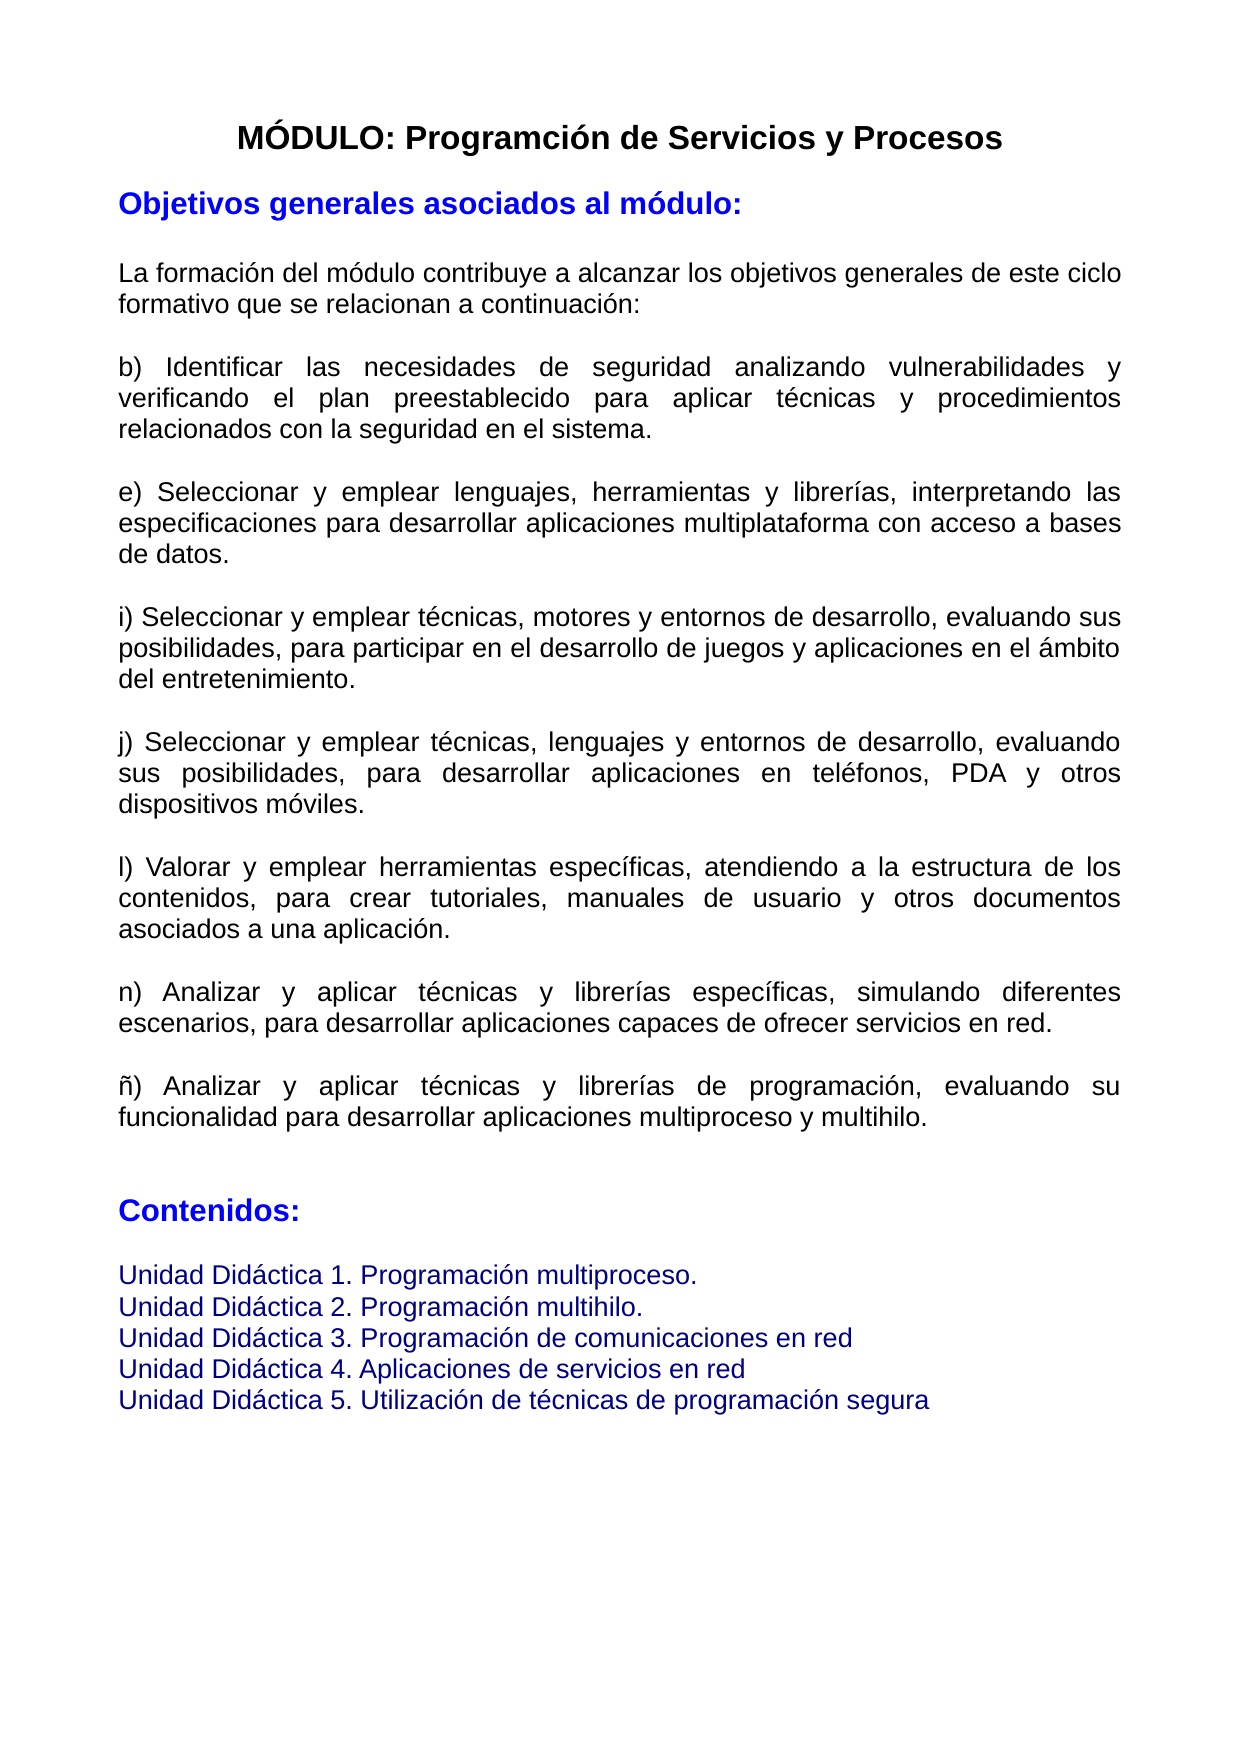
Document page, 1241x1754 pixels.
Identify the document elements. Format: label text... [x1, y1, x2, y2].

text Unidad Didáctica 2. Programación multihilo. [118, 1291, 1122, 1322]
text Unidad Didáctica 3. Programación de comunicaciones en red [118, 1322, 1122, 1353]
text l) Valorar y emplear herramientas específicas, atendiendo a la estructura de los contenidos, para crear tutoriales, manuales de usuario y otros documentos asociados a una aplicación. [118, 851, 1122, 945]
text ñ) Analizar y aplicar técnicas y librerías de programación, evaluando su funcionalidad para desarrollar aplicaciones multiproceso y multihilo. [118, 1070, 1122, 1132]
text Unidad Didáctica 4. Aplicaciones de servicios en red [118, 1353, 1122, 1384]
text Objetivos generales asociados al módulo: [118, 185, 1122, 221]
text Contenidos: [118, 1192, 1122, 1228]
text i) Seleccionar y emplear técnicas, motores y entornos de desarrollo, evaluando sus posibilidades, para participar en el desarrollo de juegos y aplicaciones en el ámbito del entretenimiento. [118, 601, 1122, 695]
text e) Seleccionar y emplear lenguajes, herramientas y librerías, interpretando las especificaciones para desarrollar aplicaciones multiplataforma con acceso a bases de datos. [118, 476, 1122, 570]
text La formación del módulo contribuye a alcanzar los objetivos generales de este ciclo formativo que se relacionan a continuación: [118, 257, 1122, 320]
text n) Analizar y aplicar técnicas y librerías específicas, simulando diferentes escenarios, para desarrollar aplicaciones capaces de ofrecer servicios en red. [118, 976, 1122, 1038]
text Unidad Didáctica 5. Utilización de técnicas de programación segura [118, 1384, 1122, 1416]
text j) Seleccionar y emplear técnicas, lenguajes y entornos de desarrollo, evaluando sus posibilidades, para desarrollar aplicaciones en teléfonos, PDA y otros dispositivos móviles. [118, 726, 1122, 820]
text Unidad Didáctica 1. Programación multiproceso. [118, 1259, 1122, 1291]
text b) Identificar las necesidades de seguridad analizando vulnerabilidades y verificando el plan preestablecido para aplicar técnicas y procedimientos relacionados con la seguridad en el sistema. [118, 351, 1122, 445]
text MÓDULO: Programción de Servicios y Procesos [118, 118, 1122, 157]
